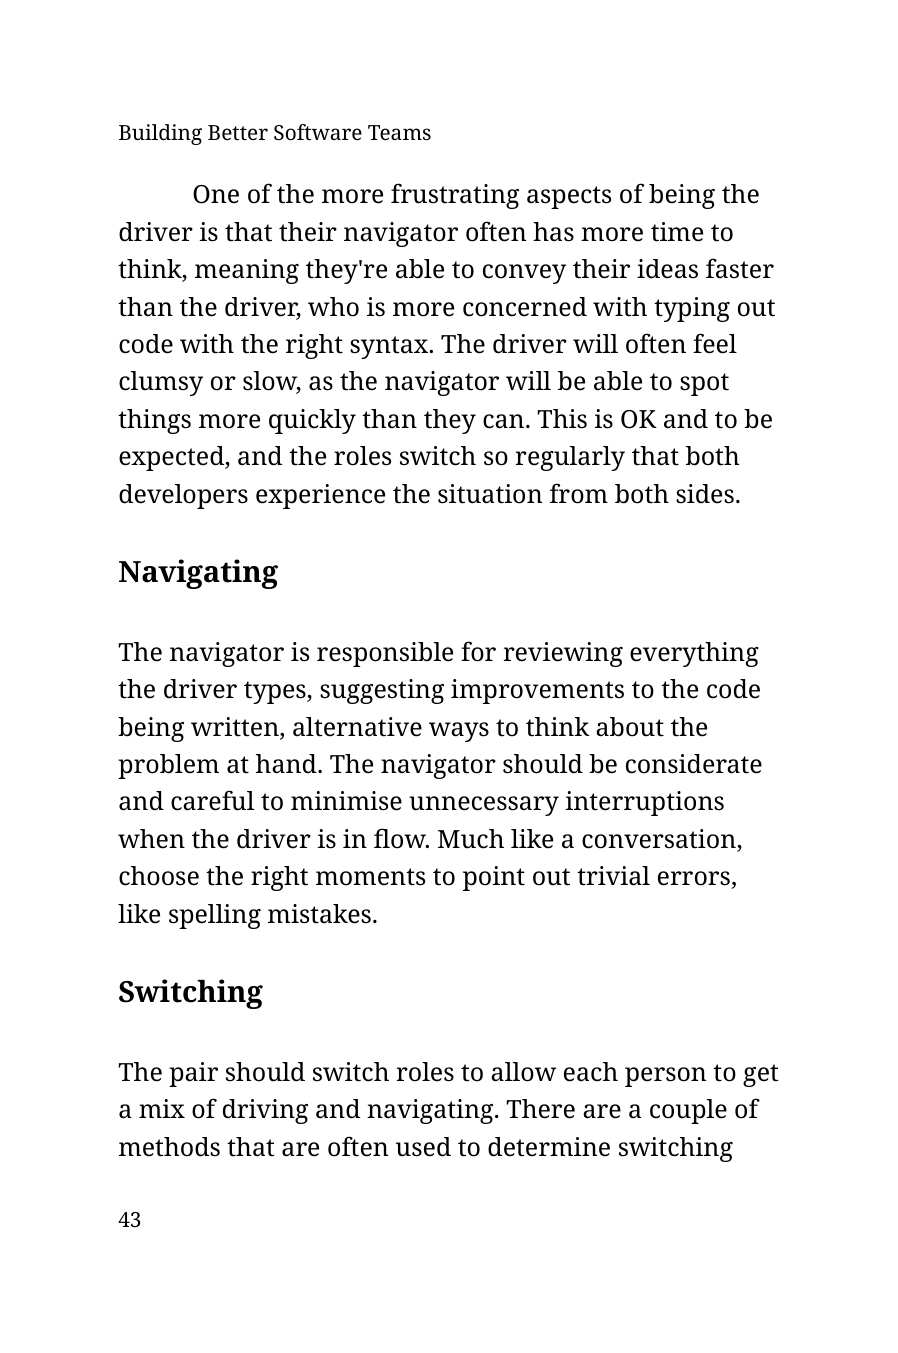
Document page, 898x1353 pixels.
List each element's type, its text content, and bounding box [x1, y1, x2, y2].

subtitle Navigating [118, 551, 779, 591]
subtitle Switching [118, 971, 779, 1011]
text The pair should switch roles to allow each person to get a mix of driving and navigating. There are a couple of methods that are often used to determine switching [118, 1054, 779, 1163]
text One of the more frustrating aspects of being the driver is that their navigator often has more time to think, meaning they're able to convey their ideas faster than the driver, who is more concerned with typing out code with the right syntax. The driver will often feel clumsy or slow, as the navigator will be able to spot things more quickly than they can. This is OK and to be expected, and the roles switch so regularly that both developers experience the situation from both sides. [118, 177, 779, 510]
text The navigator is responsible for reviewing everything the driver types, suggesting improvements to the code being written, alternative ways to think about the problem at hand. The navigator should be considerate and careful to minimise unnecessary interruptions when the driver is in flow. Much like a conversation, choose the right moments to point out trivial errors, like spelling mistakes. [118, 634, 779, 930]
